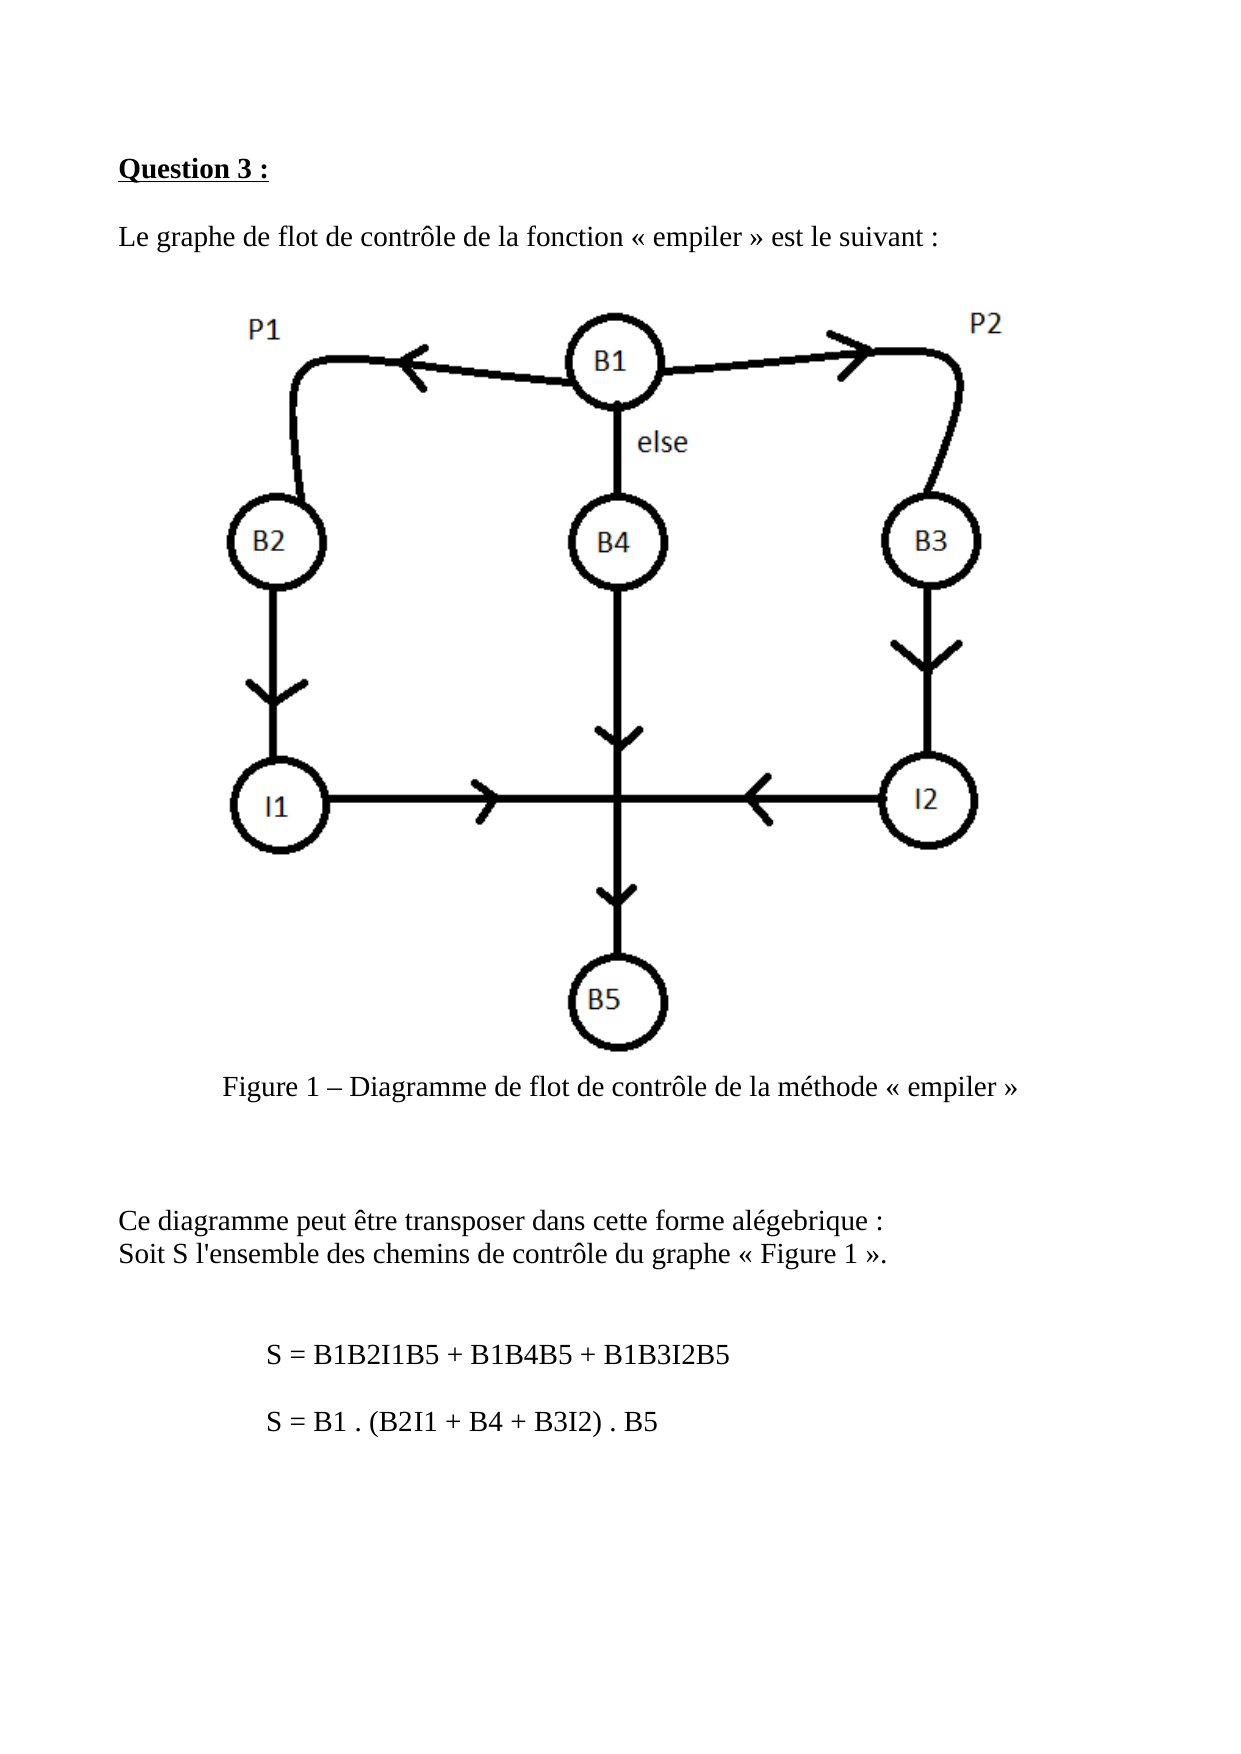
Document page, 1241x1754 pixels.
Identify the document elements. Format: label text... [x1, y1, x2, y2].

picture [213, 285, 1027, 1069]
text S = B1B2I1B5 + B1B4B5 + B1B3I2B5 [118, 1337, 1122, 1371]
text Figure 1 – Diagramme de flot de contrôle de la méthode « empiler » [118, 286, 1122, 1102]
text Question 3 : [118, 152, 1122, 185]
text Soit S l'ensemble des chemins de contrôle du graphe « Figure 1 ». [118, 1236, 1122, 1270]
text S = B1 . (B2 I1 + B4 + B3I2) . B5 [118, 1404, 1122, 1438]
text Ce diagramme peut être transposer dans cette forme alégebrique : [118, 1203, 1122, 1236]
text Le graphe de flot de contrôle de la fonction « empiler » est le suivant : [118, 219, 1122, 252]
